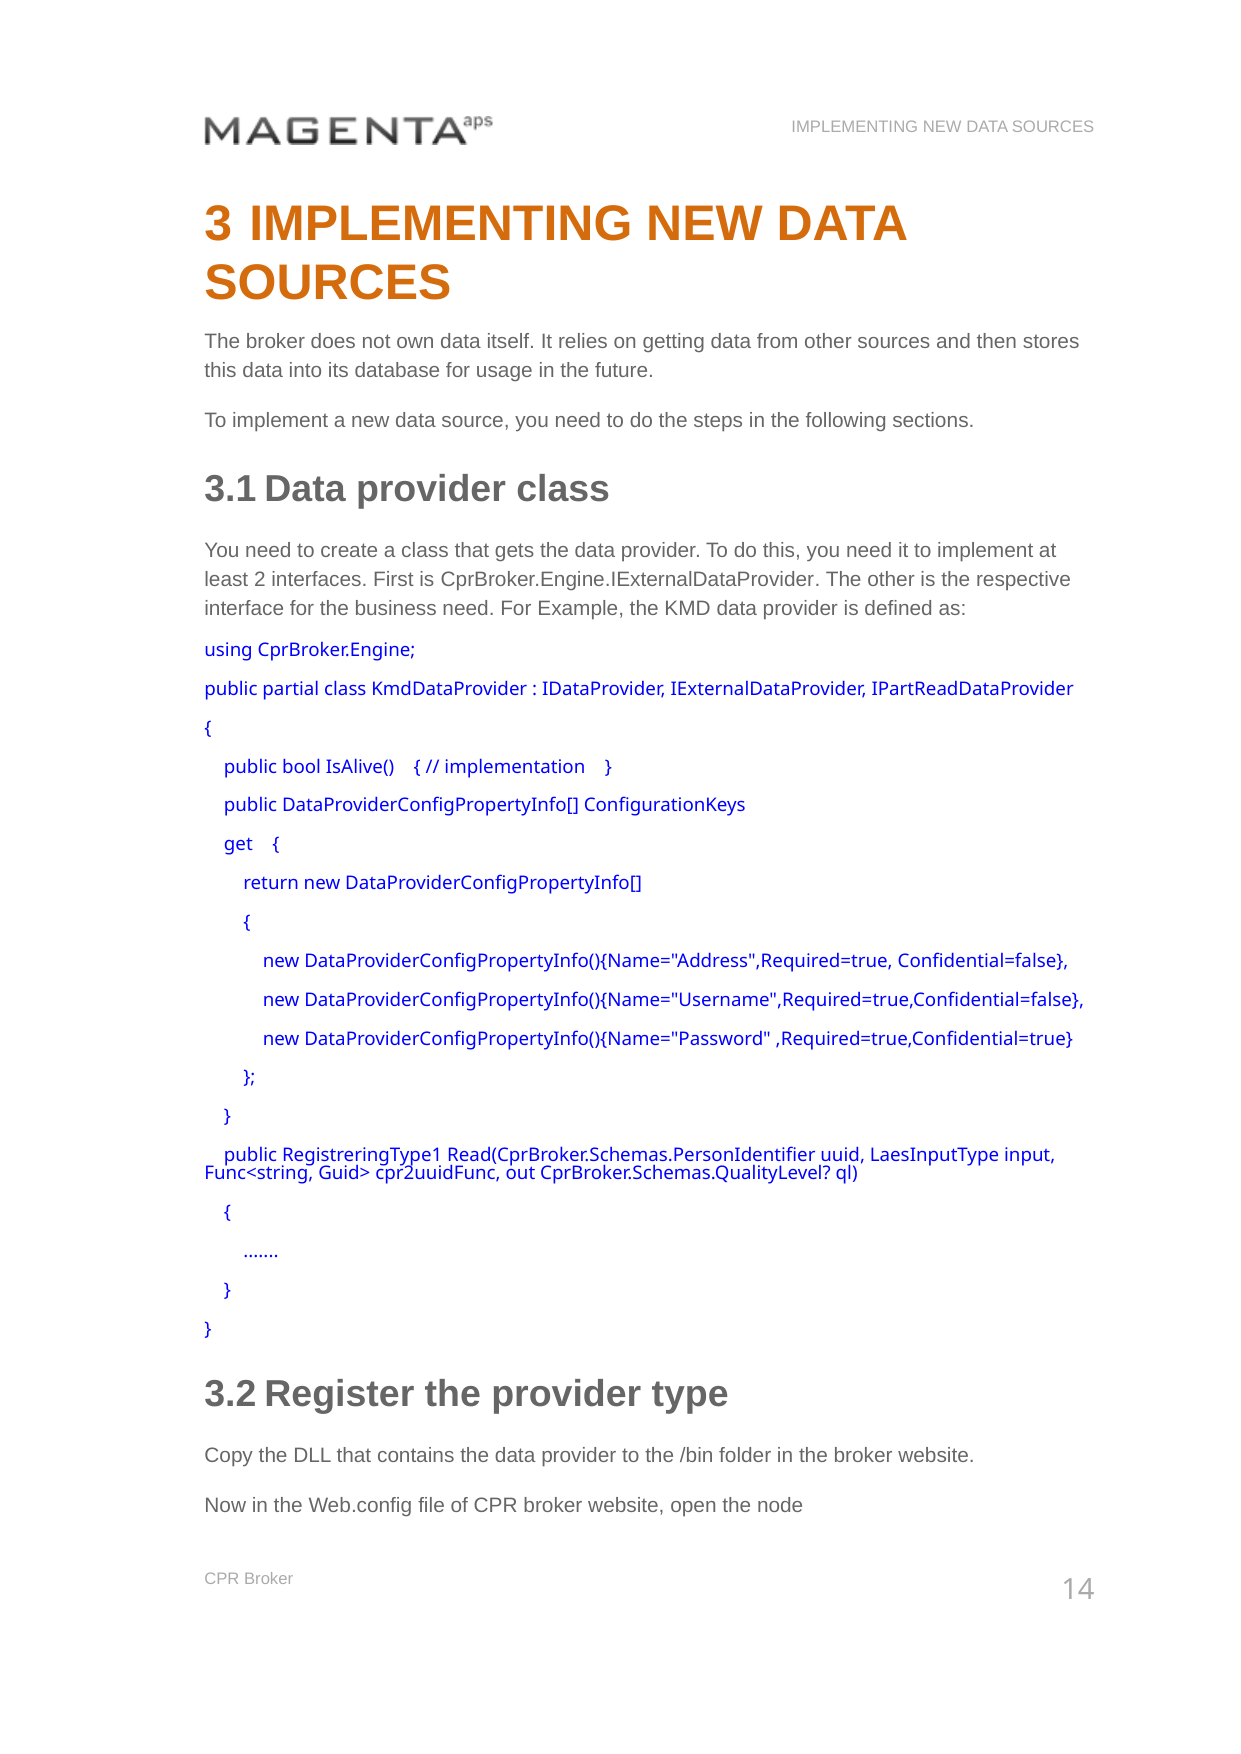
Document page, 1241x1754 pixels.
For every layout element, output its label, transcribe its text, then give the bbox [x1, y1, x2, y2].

picture [204, 116, 494, 145]
text public partial class KmdDataProvider : IDataProvider, IExternalDataProvider, IPartReadDataProvider [204, 681, 1094, 699]
text } [204, 1108, 1094, 1126]
text new DataProviderConfigPropertyInfo(){Name="Username",Required=true,Confidential=false}, [204, 992, 1094, 1010]
text using CprBroker.Engine; [204, 642, 1094, 660]
text } [204, 1321, 1094, 1339]
text { [204, 1204, 1094, 1222]
text public bool IsAlive() { // implementation } [204, 759, 1094, 777]
subtitle IMPLEMENTING NEW DATA SOURCES [204, 194, 1094, 311]
text Now in the Web.config file of CPR broker website, open the node [204, 1489, 1094, 1518]
text return new DataProviderConfigPropertyInfo[] [204, 875, 1094, 893]
subtitle Data provider class [204, 454, 1094, 513]
text } [204, 1282, 1094, 1300]
subtitle Register the provider type [204, 1359, 1094, 1418]
text new DataProviderConfigPropertyInfo(){Name="Address",Required=true, Confidential=false}, [204, 953, 1094, 971]
text { [204, 914, 1094, 932]
text get { [204, 836, 1094, 854]
text public RegistreringType1 Read(CprBroker.Schemas.PersonIdentifier uuid, LaesInputType input, Func<string, Guid> cpr2uuidFunc, out CprBroker.Schemas.QualityLevel? ql) [204, 1147, 1094, 1183]
text { [204, 720, 1094, 738]
text You need to create a class that gets the data provider. To do this, you need it to implement at least 2 interfaces. First is CprBroker.Engine.IExternalDataProvider. The other is the respective interface for the business need. For Example, the KMD data provider is defined as: [204, 534, 1094, 621]
text Copy the DLL that contains the data provider to the /bin folder in the broker website. [204, 1439, 1094, 1468]
text new DataProviderConfigPropertyInfo(){Name="Password" ,Required=true,Confidential=true} [204, 1031, 1094, 1049]
text The broker does not own data itself. It relies on getting data from other sources and then stores this data into its database for usage in the future. [204, 325, 1094, 384]
text To implement a new data source, you need to do the steps in the following sections. [204, 404, 1094, 434]
text public DataProviderConfigPropertyInfo[] ConfigurationKeys [204, 797, 1094, 816]
text ....... [204, 1243, 1094, 1261]
text }; [204, 1069, 1094, 1087]
